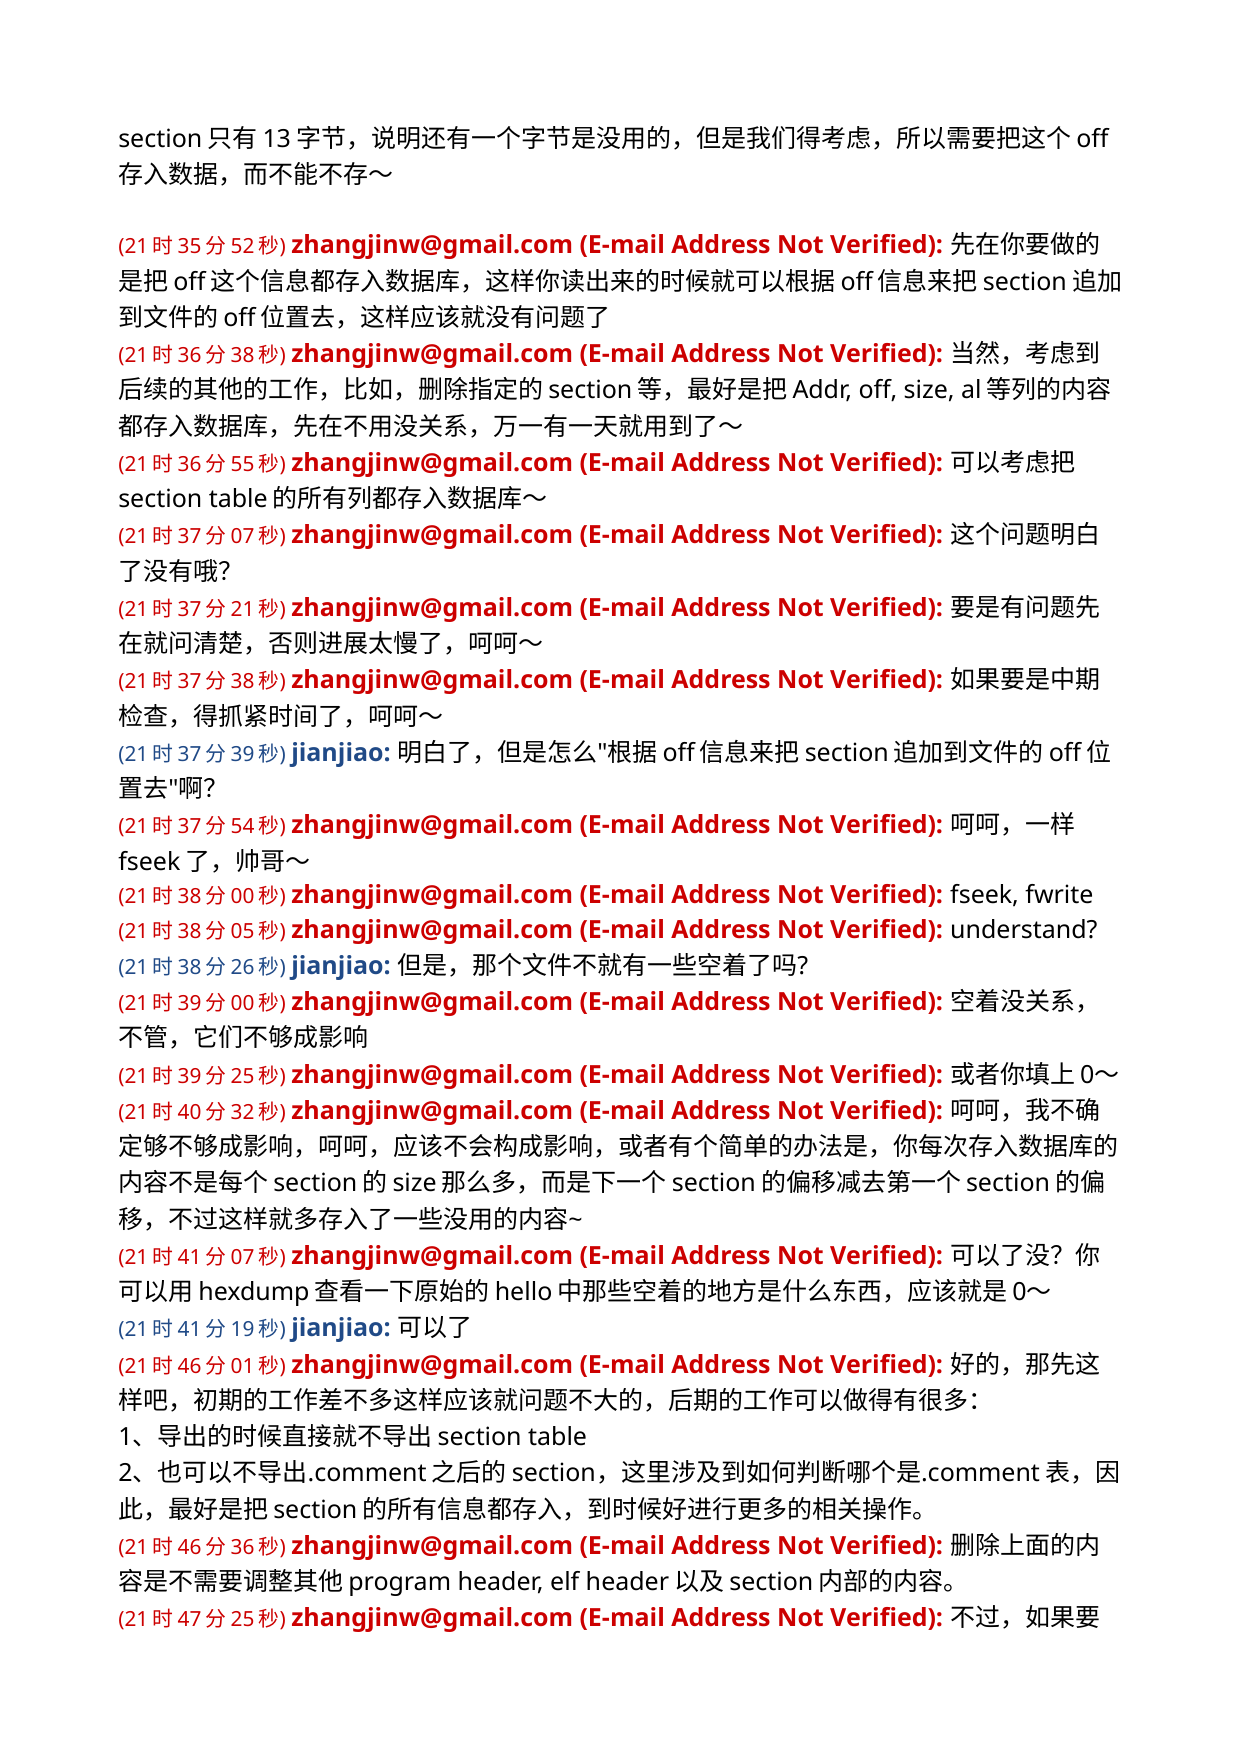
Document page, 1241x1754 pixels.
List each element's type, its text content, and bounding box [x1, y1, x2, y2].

text section只有13字节，说明还有一个字节是没用的，但是我们得考虑，所以需要把这个off存入数据，而不能不存～ (21时35分52秒) zhangjinw@gmail.com (E-mail Address Not Verified): 先在你要做的是把off这个信息都存入数据库，这样你读出来的时候就可以根据off信息来把section追加到文件的off位置去，这样应该就没有问题了 (21时36分38秒) zhangjinw@gmail.com (E-mail Address Not Verified): 当然，考虑到后续的其他的工作，比如，删除指定的section等，最好是把Addr, off, size, al等列的内容都存入数据库，先在不用没关系，万一有一天就用到了～ (21时36分55秒) zhangjinw@gmail.com (E-mail Address Not Verified): 可以考虑把section table的所有列都存入数据库～ (21时37分07秒) zhangjinw@gmail.com (E-mail Address Not Verified): 这个问题明白了没有哦？ (21时37分21秒) zhangjinw@gmail.com (E-mail Address Not Verified): 要是有问题先在就问清楚，否则进展太慢了，呵呵～ (21时37分38秒) zhangjinw@gmail.com (E-mail Address Not Verified): 如果要是中期检查，得抓紧时间了，呵呵～ (21时37分39秒) jianjiao: 明白了，但是怎么"根据off信息来把section追加到文件的off位置去"啊？ (21时37分54秒) zhangjinw@gmail.com (E-mail Address Not Verified): 呵呵，一样fseek了，帅哥～ (21时38分00秒) zhangjinw@gmail.com (E-mail Address Not Verified): fseek, fwrite (21时38分05秒) zhangjinw@gmail.com (E-mail Address Not Verified): understand? (21时38分26秒) jianjiao: 但是，那个文件不就有一些空着了吗? (21时39分00秒) zhangjinw@gmail.com (E-mail Address Not Verified): 空着没关系，不管，它们不够成影响 (21时39分25秒) zhangjinw@gmail.com (E-mail Address Not Verified): 或者你填上0～ (21时40分32秒) zhangjinw@gmail.com (E-mail Address Not Verified): 呵呵，我不确定够不够成影响，呵呵，应该不会构成影响，或者有个简单的办法是，你每次存入数据库的内容不是每个section的size那么多，而是下一个section的偏移减去第一个section的偏移，不过这样就多存入了一些没用的内容~ (21时41分07秒) zhangjinw@gmail.com (E-mail Address Not Verified): 可以了没？你可以用hexdump查看一下原始的hello中那些空着的地方是什么东西，应该就是0～ (21时41分19秒) jianjiao: 可以了 (21时46分01秒) zhangjinw@gmail.com (E-mail Address Not Verified): 好的，那先这样吧，初期的工作差不多这样应该就问题不大的，后期的工作可以做得有很多： 1、导出的时候直接就不导出section table 2、也可以不导出.comment之后的section，这里涉及到如何判断哪个是.comment表，因此，最好是把section的所有信息都存入，到时候好进行更多的相关操作。 (21时46分36秒) zhangjinw@gmail.com (E-mail Address Not Verified): 删除上面的内容是不需要调整其他program header, elf header以及section内部的内容。 (21时47分25秒) zhangjinw@gmail.com (E-mail Address Not Verified): 不过，如果要 [118, 118, 1122, 1634]
